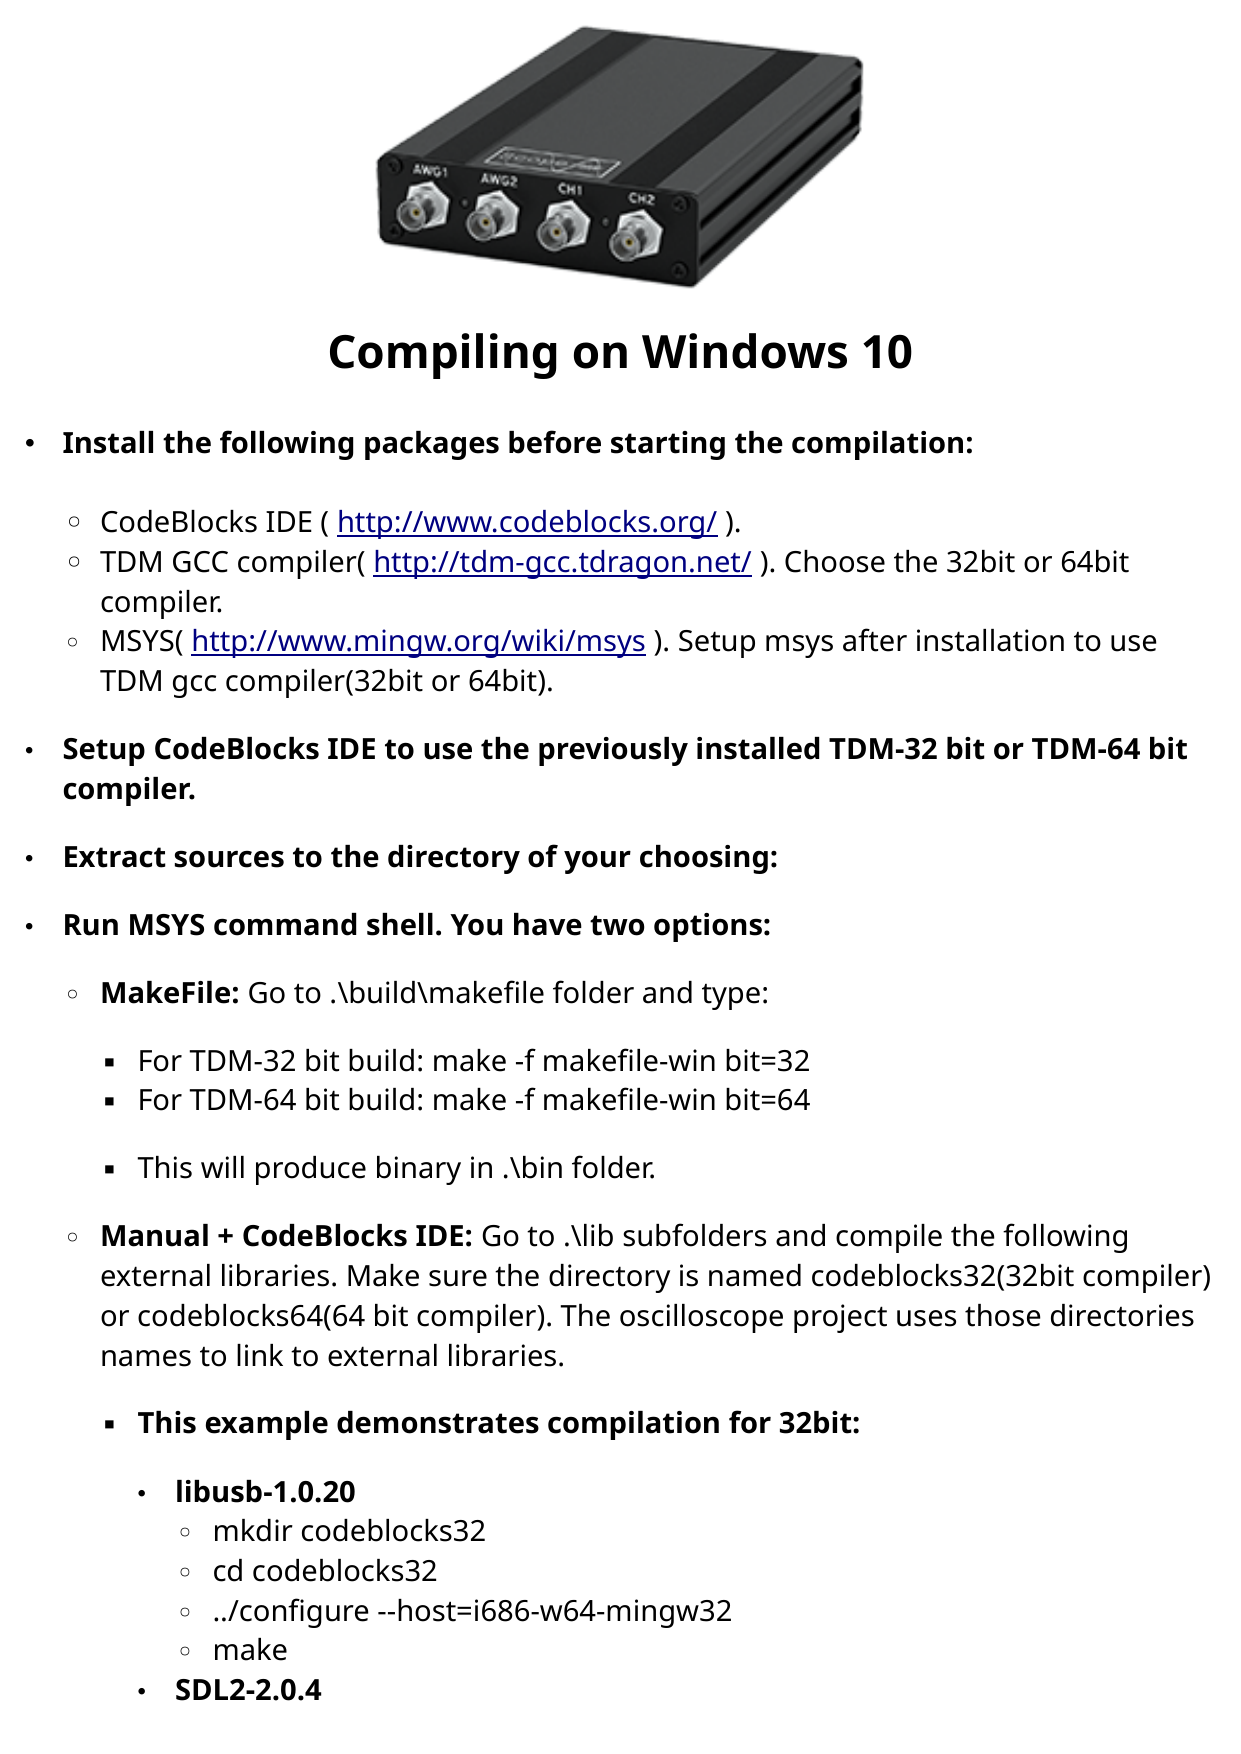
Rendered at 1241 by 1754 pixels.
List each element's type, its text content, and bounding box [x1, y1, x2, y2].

text Compiling on Windows 10 [25, 320, 1215, 382]
list libusb-1.0.20 [137, 1471, 1215, 1511]
list Extract sources to the directory of your choosing: [25, 836, 1215, 876]
list Manual + CodeBlocks IDE: Go to .\lib subfolders and compile the following external libraries. Make sure the directory is named codeblocks32(32bit compiler) or codeblocks64(64 bit compiler). The oscilloscope project uses those directories names to link to external libraries. [62, 1216, 1215, 1374]
list This will produce binary in .\bin folder. [100, 1148, 1215, 1187]
list CodeBlocks IDE ( http://www.codeblocks.org/ ). [62, 501, 1215, 541]
list For TDM-64 bit build: make -f makefile-win bit=64 [100, 1080, 1215, 1119]
list Run MSYS command shell. You have two options: [25, 904, 1215, 944]
list For TDM-32 bit build: make -f makefile-win bit=32 [100, 1040, 1215, 1080]
list TDM GCC compiler( http://tdm-gcc.tdragon.net/ ). Choose the 32bit or 64bit compiler. [62, 541, 1215, 621]
list Install the following packages before starting the compilation: [25, 422, 1215, 462]
list MSYS( http://www.mingw.org/wiki/msys ). Setup msys after installation to use TDM gcc compiler(32bit or 64bit). [62, 621, 1215, 700]
list SDL2-2.0.4 [137, 1669, 1215, 1709]
list MakeFile: Go to .\build\makefile folder and type: [62, 972, 1215, 1012]
list mkdir codeblocks32 [175, 1511, 1215, 1550]
list cd codeblocks32 [175, 1550, 1215, 1590]
list ../configure --host=i686-w64-mingw32 [175, 1590, 1215, 1629]
list Setup CodeBlocks IDE to use the previously installed TDM-32 bit or TDM-64 bit compiler. [25, 728, 1215, 808]
list make [175, 1629, 1215, 1669]
picture [420, 24, 821, 291]
list This example demonstrates compilation for 32bit: [100, 1403, 1215, 1442]
